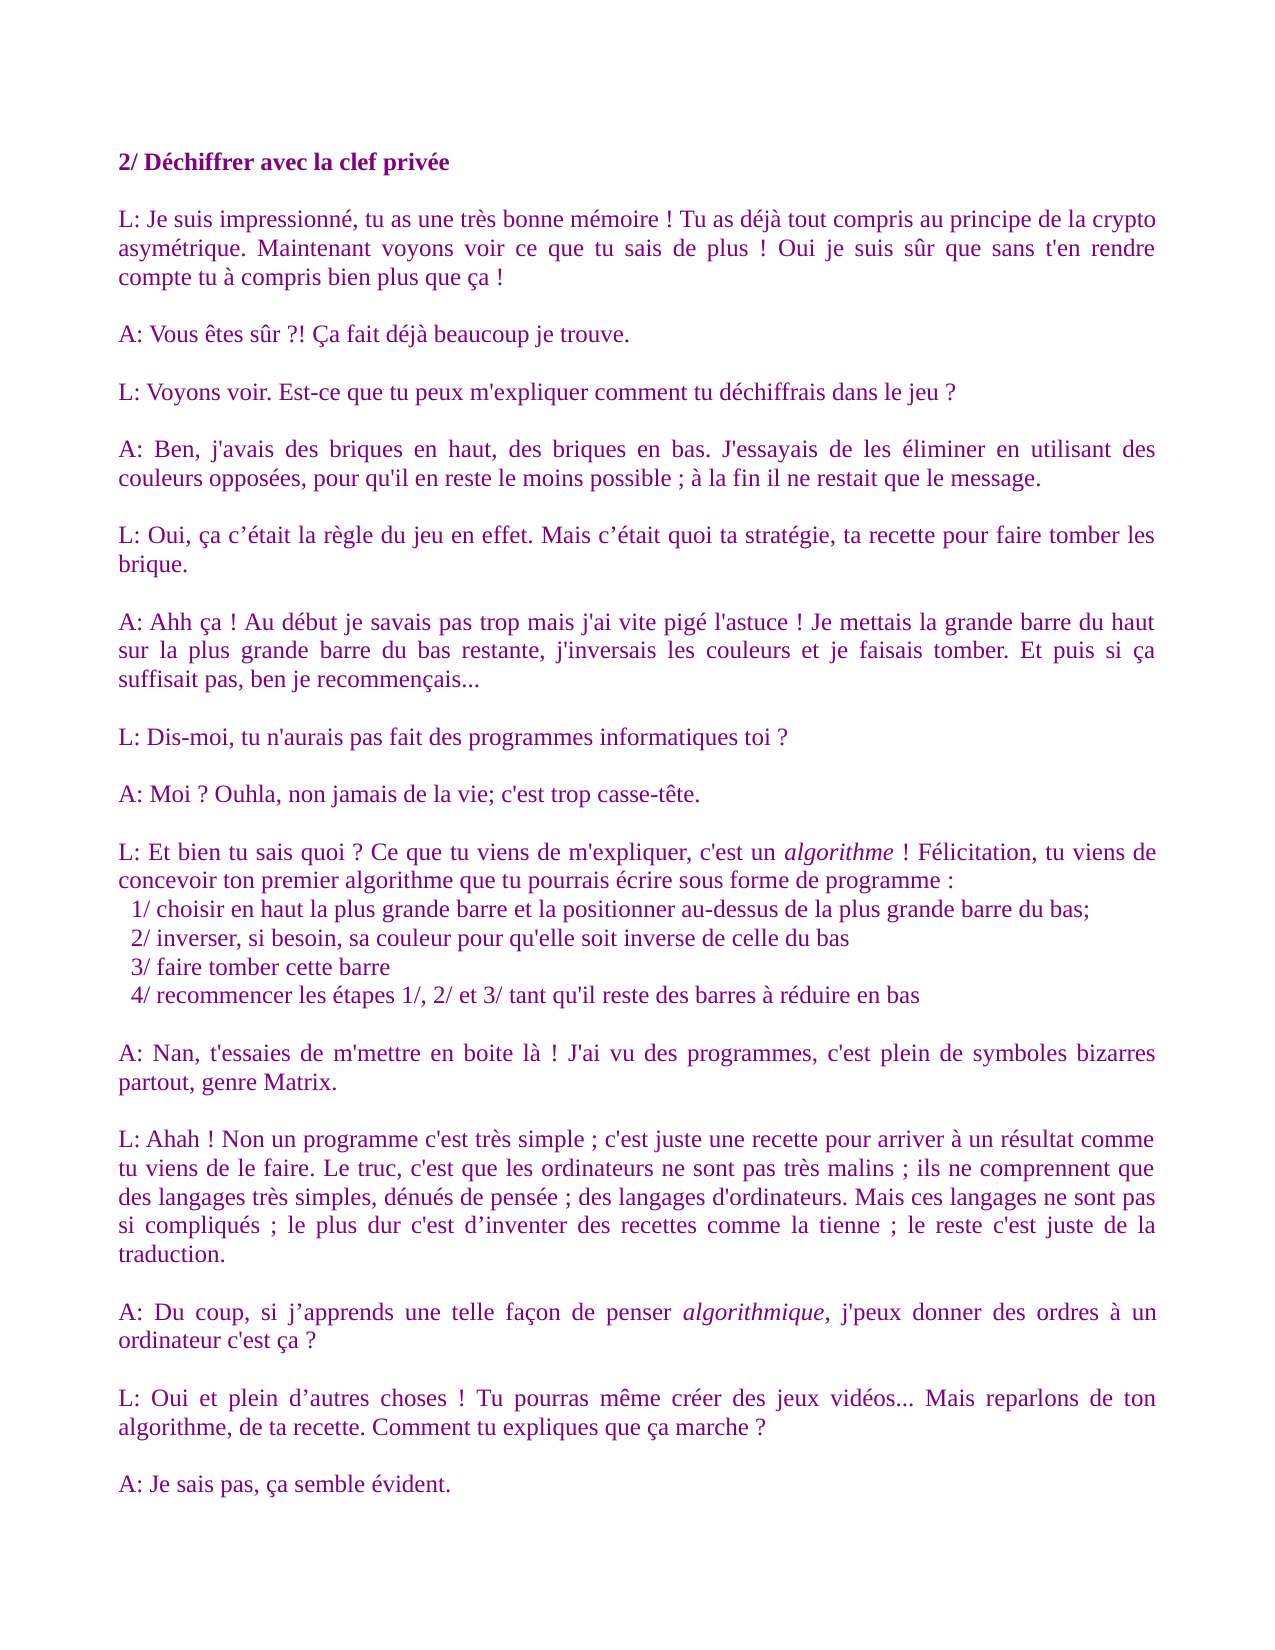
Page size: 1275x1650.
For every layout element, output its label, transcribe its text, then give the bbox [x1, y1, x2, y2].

text A: Du coup, si j’apprends une telle façon de penser algorithmique, j'peux donner des ordres à un ordinateur c'est ça ? [118, 1297, 1157, 1354]
text L: Dis-moi, tu n'aurais pas fait des programmes informatiques toi ? [118, 722, 1157, 751]
text A: Vous êtes sûr ?! Ça fait déjà beaucoup je trouve. [118, 319, 1157, 348]
text A: Nan, t'essaies de m'mettre en boite là ! J'ai vu des programmes, c'est plein de symboles bizarres partout, genre Matrix. [118, 1038, 1157, 1096]
text L: Et bien tu sais quoi ? Ce que tu viens de m'expliquer, c'est un algorithme ! Félicitation, tu viens de concevoir ton premier algorithme que tu pourrais écrire sous forme de programme : [118, 837, 1157, 894]
text L: Oui et plein d’autres choses ! Tu pourras même créer des jeux vidéos... Mais reparlons de ton algorithme, de ta recette. Comment tu expliques que ça marche ? [118, 1383, 1157, 1441]
text 3/ faire tomber cette barre [118, 952, 1157, 981]
text L: Ahah ! Non un programme c'est très simple ; c'est juste une recette pour arriver à un résultat comme tu viens de le faire. Le truc, c'est que les ordinateurs ne sont pas très malins ; ils ne comprennent que des langages très simples, dénués de pensée ; des langages d'ordinateurs. Mais ces langages ne sont pas si compliqués ; le plus dur c'est d’inventer des recettes comme la tienne ; le reste c'est juste de la traduction. [118, 1124, 1157, 1268]
text L: Oui, ça c’était la règle du jeu en effet. Mais c’était quoi ta stratégie, ta recette pour faire tomber les brique. [118, 521, 1157, 578]
text A: Ahh ça ! Au début je savais pas trop mais j'ai vite pigé l'astuce ! Je mettais la grande barre du haut sur la plus grande barre du bas restante, j'inversais les couleurs et je faisais tomber. Et puis si ça suffisait pas, ben je recommençais... [118, 607, 1157, 693]
text A: Moi ? Ouhla, non jamais de la vie; c'est trop casse-tête. [118, 779, 1157, 808]
text L: Je suis impressionné, tu as une très bonne mémoire ! Tu as déjà tout compris au principe de la crypto asymétrique. Maintenant voyons voir ce que tu sais de plus ! Oui je suis sûr que sans t'en rendre compte tu à compris bien plus que ça ! [118, 204, 1157, 291]
text A: Je sais pas, ça semble évident. [118, 1469, 1157, 1498]
text 2/ Déchiffrer avec la clef privée [118, 147, 1157, 176]
text L: Voyons voir. Est-ce que tu peux m'expliquer comment tu déchiffrais dans le jeu ? [118, 377, 1157, 406]
text 4/ recommencer les étapes 1/, 2/ et 3/ tant qu'il reste des barres à réduire en bas [118, 981, 1157, 1009]
text 2/ inverser, si besoin, sa couleur pour qu'elle soit inverse de celle du bas [118, 923, 1157, 952]
text A: Ben, j'avais des briques en haut, des briques en bas. J'essayais de les éliminer en utilisant des couleurs opposées, pour qu'il en reste le moins possible ; à la fin il ne restait que le message. [118, 434, 1157, 492]
text 1/ choisir en haut la plus grande barre et la positionner au-dessus de la plus grande barre du bas; [118, 894, 1157, 923]
